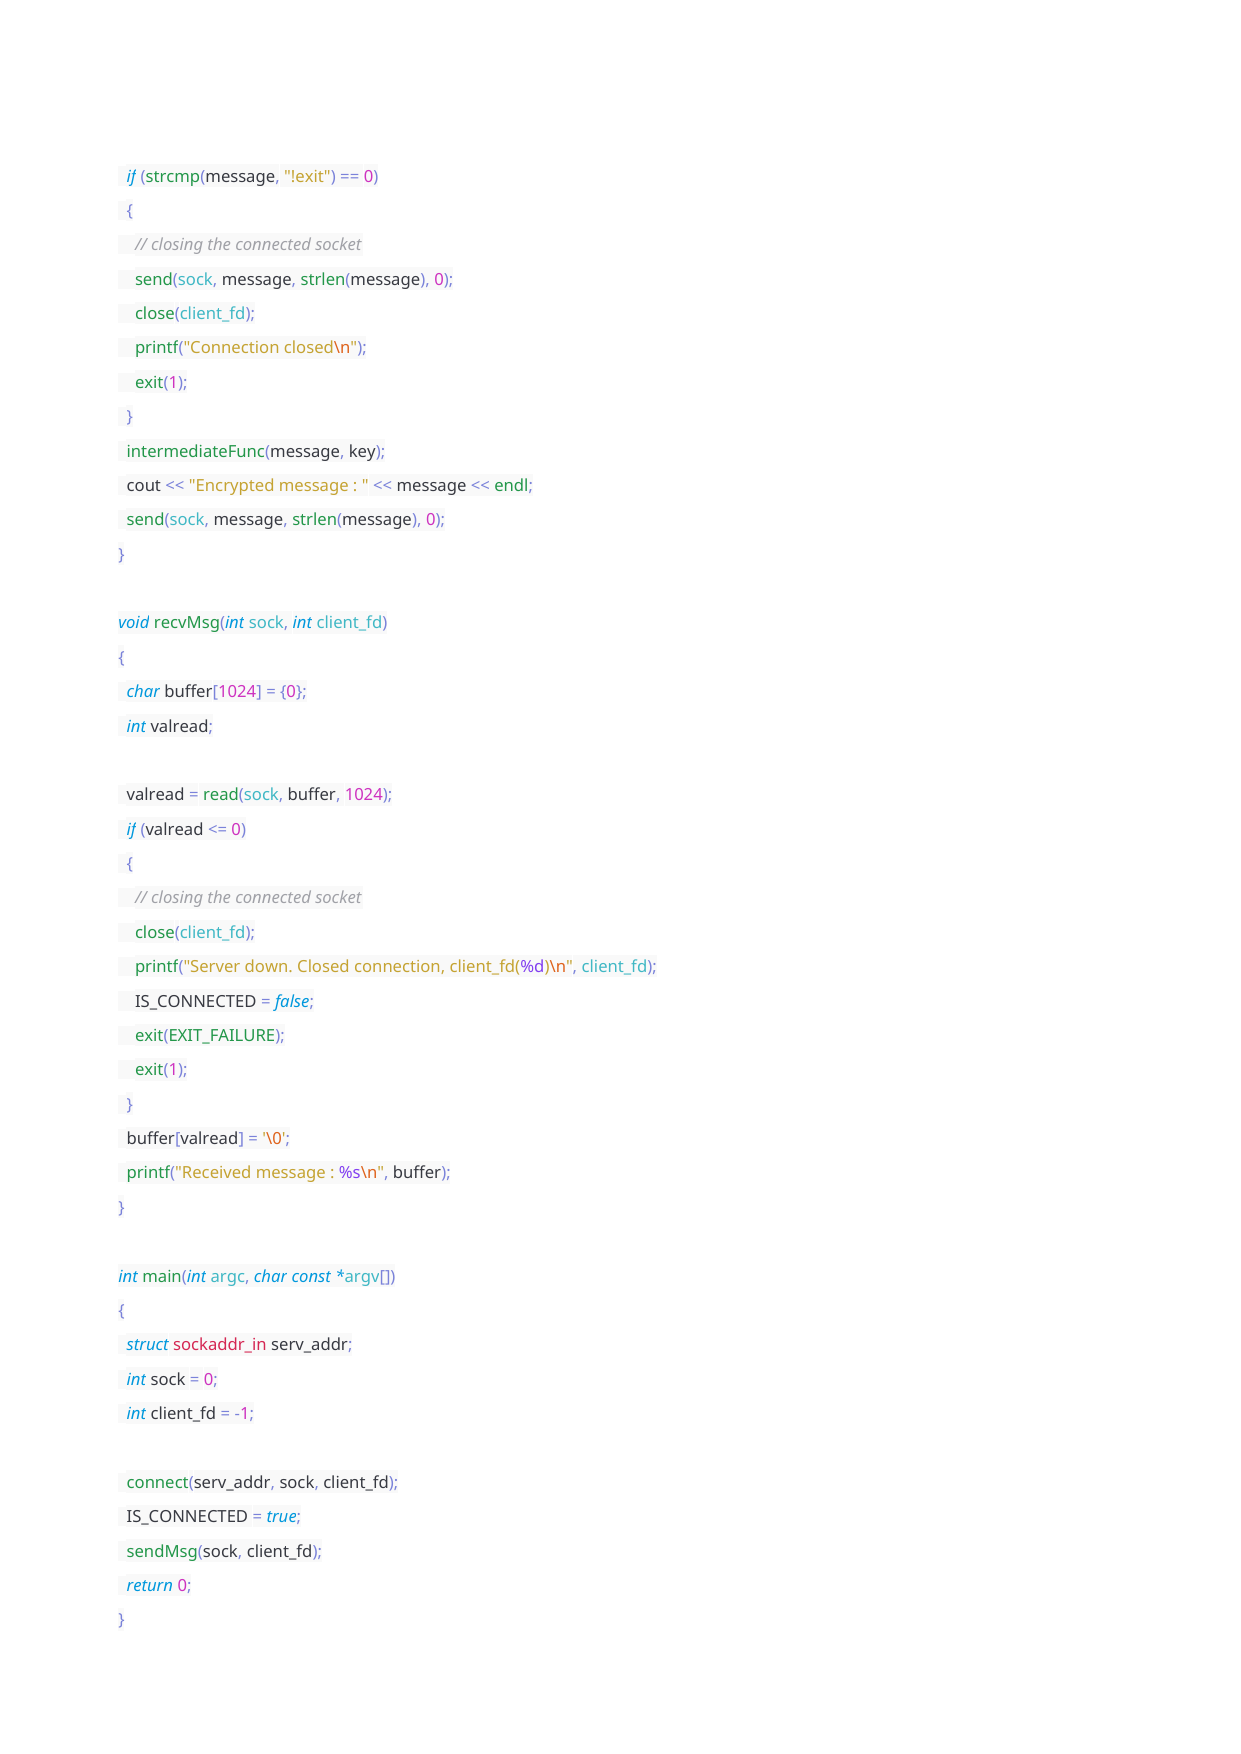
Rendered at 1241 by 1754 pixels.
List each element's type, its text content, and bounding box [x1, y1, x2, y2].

text { [118, 634, 1122, 668]
text } [118, 1184, 1122, 1218]
text if (valread <= 0) [118, 806, 1122, 840]
text } [118, 1081, 1122, 1115]
text } [118, 531, 1122, 565]
text printf("Received message : %s\n", buffer); [118, 1149, 1122, 1184]
text void recvMsg(int sock, int client_fd) [118, 599, 1122, 634]
text send(sock, message, strlen(message), 0); [118, 496, 1122, 531]
text { [118, 187, 1122, 221]
text close(client_fd); [118, 290, 1122, 324]
text { [118, 1287, 1122, 1321]
text sendMsg(sock, client_fd); [118, 1527, 1122, 1562]
text IS_CONNECTED = false; [118, 977, 1122, 1012]
text if (strcmp(message, "!exit") == 0) [118, 152, 1122, 187]
text exit(1); [118, 359, 1122, 393]
text // closing the connected socket [118, 221, 1122, 256]
text connect(serv_addr, sock, client_fd); [118, 1459, 1122, 1493]
text } [118, 1596, 1122, 1631]
text exit(1); [118, 1046, 1122, 1081]
text return 0; [118, 1562, 1122, 1596]
text } [118, 393, 1122, 427]
text close(client_fd); [118, 909, 1122, 943]
text exit(EXIT_FAILURE); [118, 1012, 1122, 1046]
text int valread; [118, 702, 1122, 737]
text printf("Server down. Closed connection, client_fd(%d)\n", client_fd); [118, 943, 1122, 977]
text IS_CONNECTED = true; [118, 1493, 1122, 1527]
text struct sockaddr_in serv_addr; [118, 1321, 1122, 1356]
text char buffer[1024] = {0}; [118, 668, 1122, 702]
text intermediateFunc(message, key); [118, 427, 1122, 462]
text cout << "Encrypted message : " << message << endl; [118, 462, 1122, 496]
text { [118, 840, 1122, 874]
text send(sock, message, strlen(message), 0); [118, 256, 1122, 290]
text int sock = 0; [118, 1356, 1122, 1390]
text // closing the connected socket [118, 874, 1122, 909]
text int client_fd = -1; [118, 1390, 1122, 1424]
text printf("Connection closed\n"); [118, 324, 1122, 359]
text int main(int argc, char const *argv[]) [118, 1252, 1122, 1287]
text buffer[valread] = '\0'; [118, 1115, 1122, 1149]
text valread = read(sock, buffer, 1024); [118, 771, 1122, 806]
